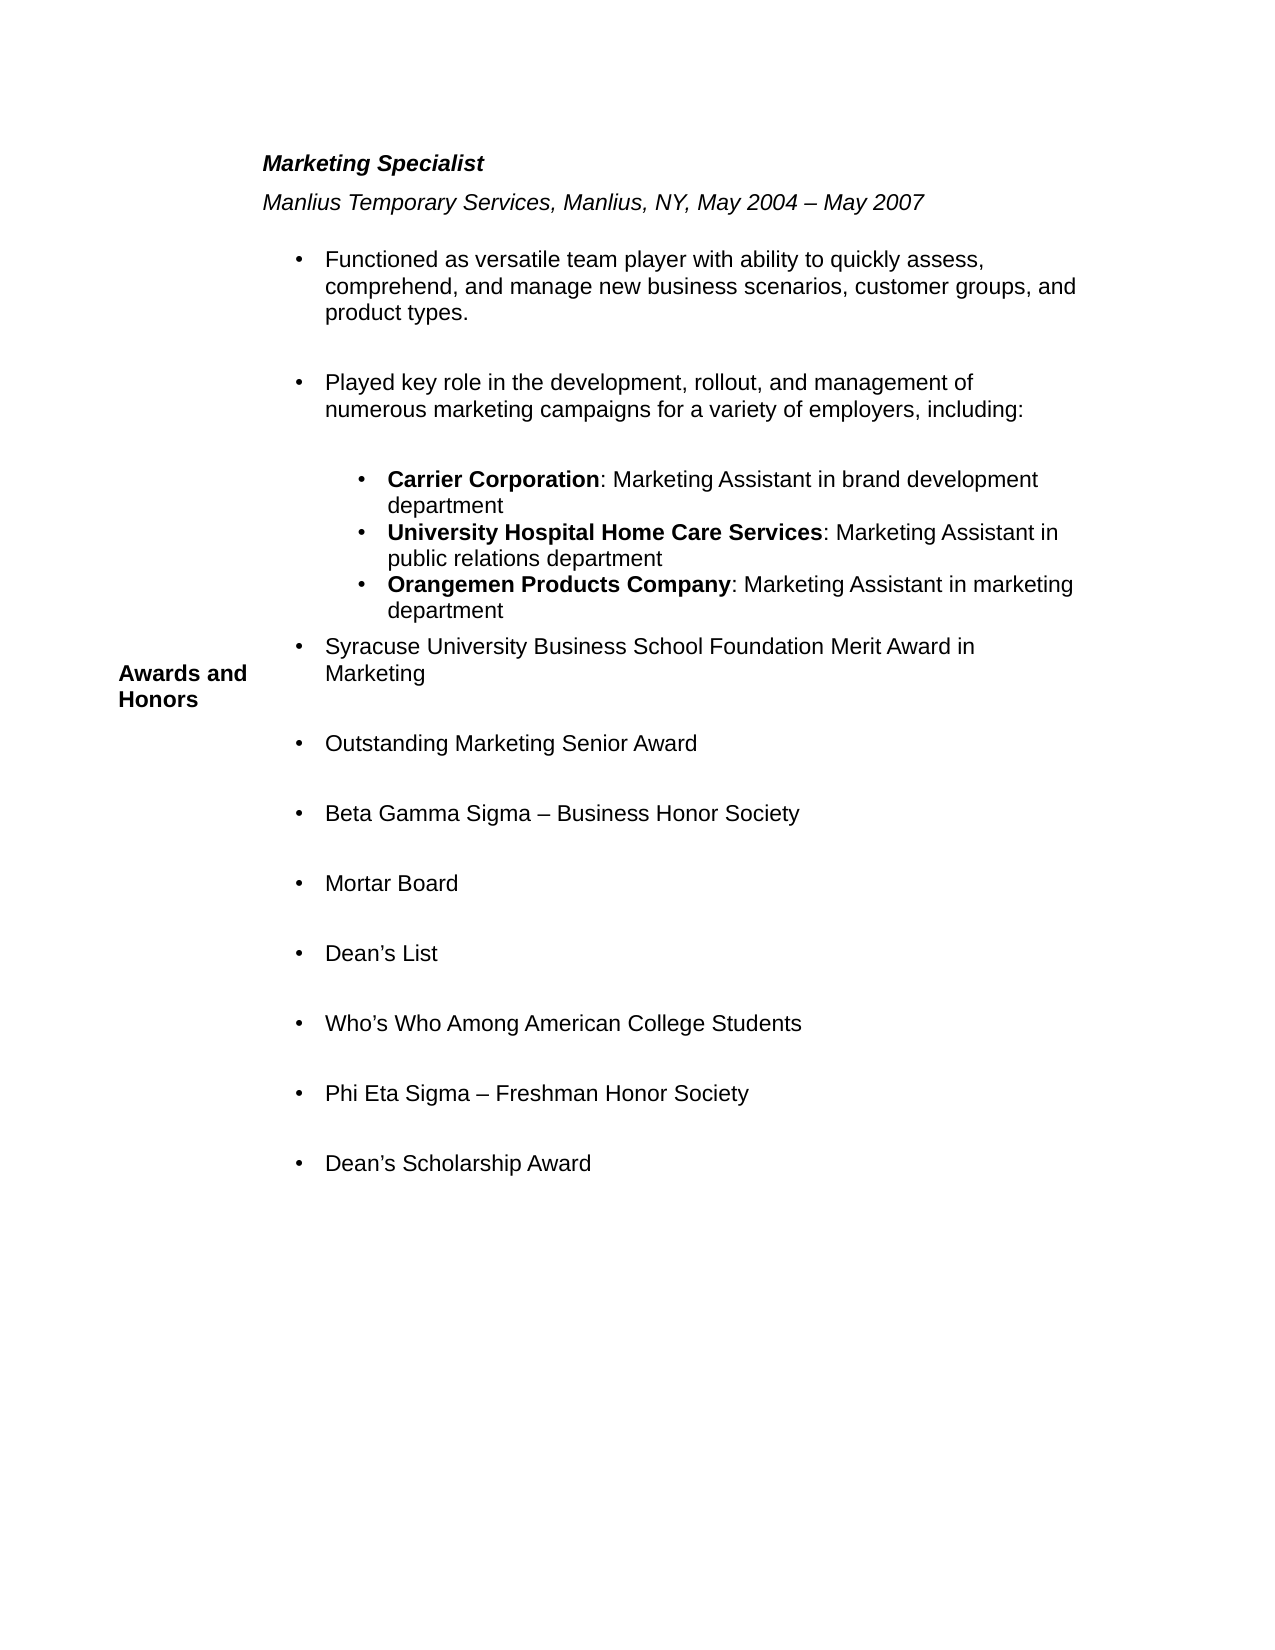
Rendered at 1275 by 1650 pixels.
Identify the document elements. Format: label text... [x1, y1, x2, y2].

table_cell [118, 129, 262, 624]
table_cell Syracuse University Business School Foundation Merit Award in Marketing Outstanding Marketing Senior Award Beta Gamma Sigma – Business Honor Society Mortar Board Dean’s List Who’s Who Among American College Students Phi Eta Sigma – Freshman Honor Society Dean’s Scholarship Award [262, 625, 1079, 1221]
table_header [118, 119, 1079, 128]
table_cell Awards and Honors [118, 625, 262, 1221]
table_cell Marketing Specialist Manlius Temporary Services, Manlius, NY, May 2004 – May 2007 Functioned as versatile team player with ability to quickly assess, comprehend, and manage new business scenarios, customer groups, and product types. Played key role in the development, rollout, and management of numerous marketing campaigns for a variety of employers, including: Carrier Corporation: Marketing Assistant in brand development department University Hospital Home Care Services: Marketing Assistant in public relations department Orangemen Products Company: Marketing Assistant in marketing department [262, 129, 1079, 624]
